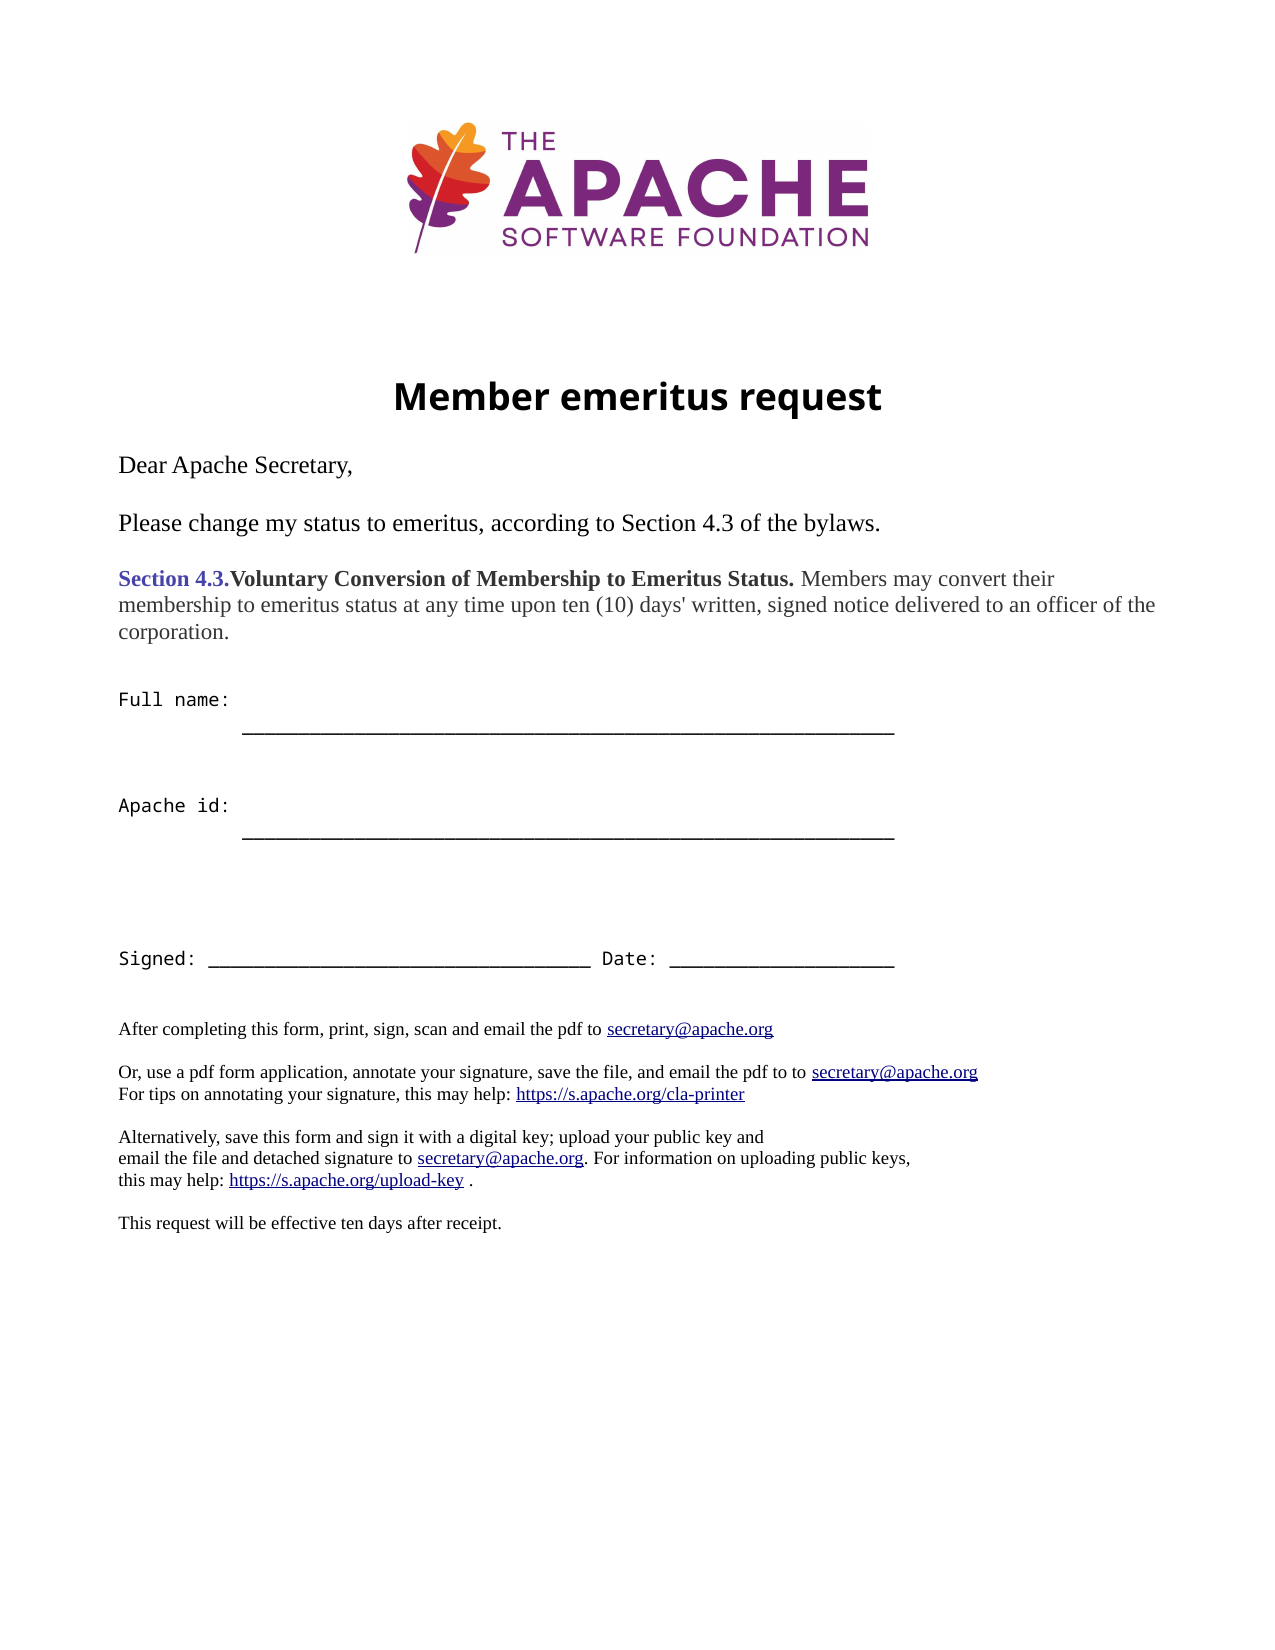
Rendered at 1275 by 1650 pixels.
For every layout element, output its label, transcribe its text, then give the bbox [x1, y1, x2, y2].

text After completing this form, print, sign, scan and email the pdf to secretary@apache.org [118, 1018, 1157, 1039]
text Section 4.3.Voluntary Conversion of Membership to Emeritus Status. Members may convert their membership to emeritus status at any time upon ten (10) days' written, signed notice delivered to an officer of the corporation. [118, 565, 1157, 644]
text this may help: https://s.apache.org/upload-key . [118, 1169, 1157, 1190]
text Alternatively, save this form and sign it with a digital key; upload your public key and [118, 1126, 1157, 1147]
text Signed: __________________________________ Date: ____________________ [118, 945, 1157, 971]
picture [405, 122, 870, 254]
text Dear Apache Secretary, [118, 450, 1157, 479]
text For tips on annotating your signature, this may help: https://s.apache.org/cla-printer [118, 1082, 1157, 1104]
text email the file and detached signature to secretary@apache.org. For information on uploading public keys, [118, 1147, 1157, 1169]
text Apache id: [118, 792, 1157, 817]
text Or, use a pdf form application, annotate your signature, save the file, and email the pdf to to secretary@apache.org [118, 1061, 1157, 1082]
text Full name: [118, 687, 246, 712]
text Member emeritus request [118, 370, 1157, 421]
text __________________________________________________________ [118, 817, 1157, 843]
text __________________________________________________________ [118, 712, 1157, 738]
text [893, 687, 1157, 712]
text Please change my status to emeritus, according to Section 4.3 of the bylaws. [118, 508, 1157, 536]
text This request will be effective ten days after receipt. [118, 1212, 1157, 1233]
